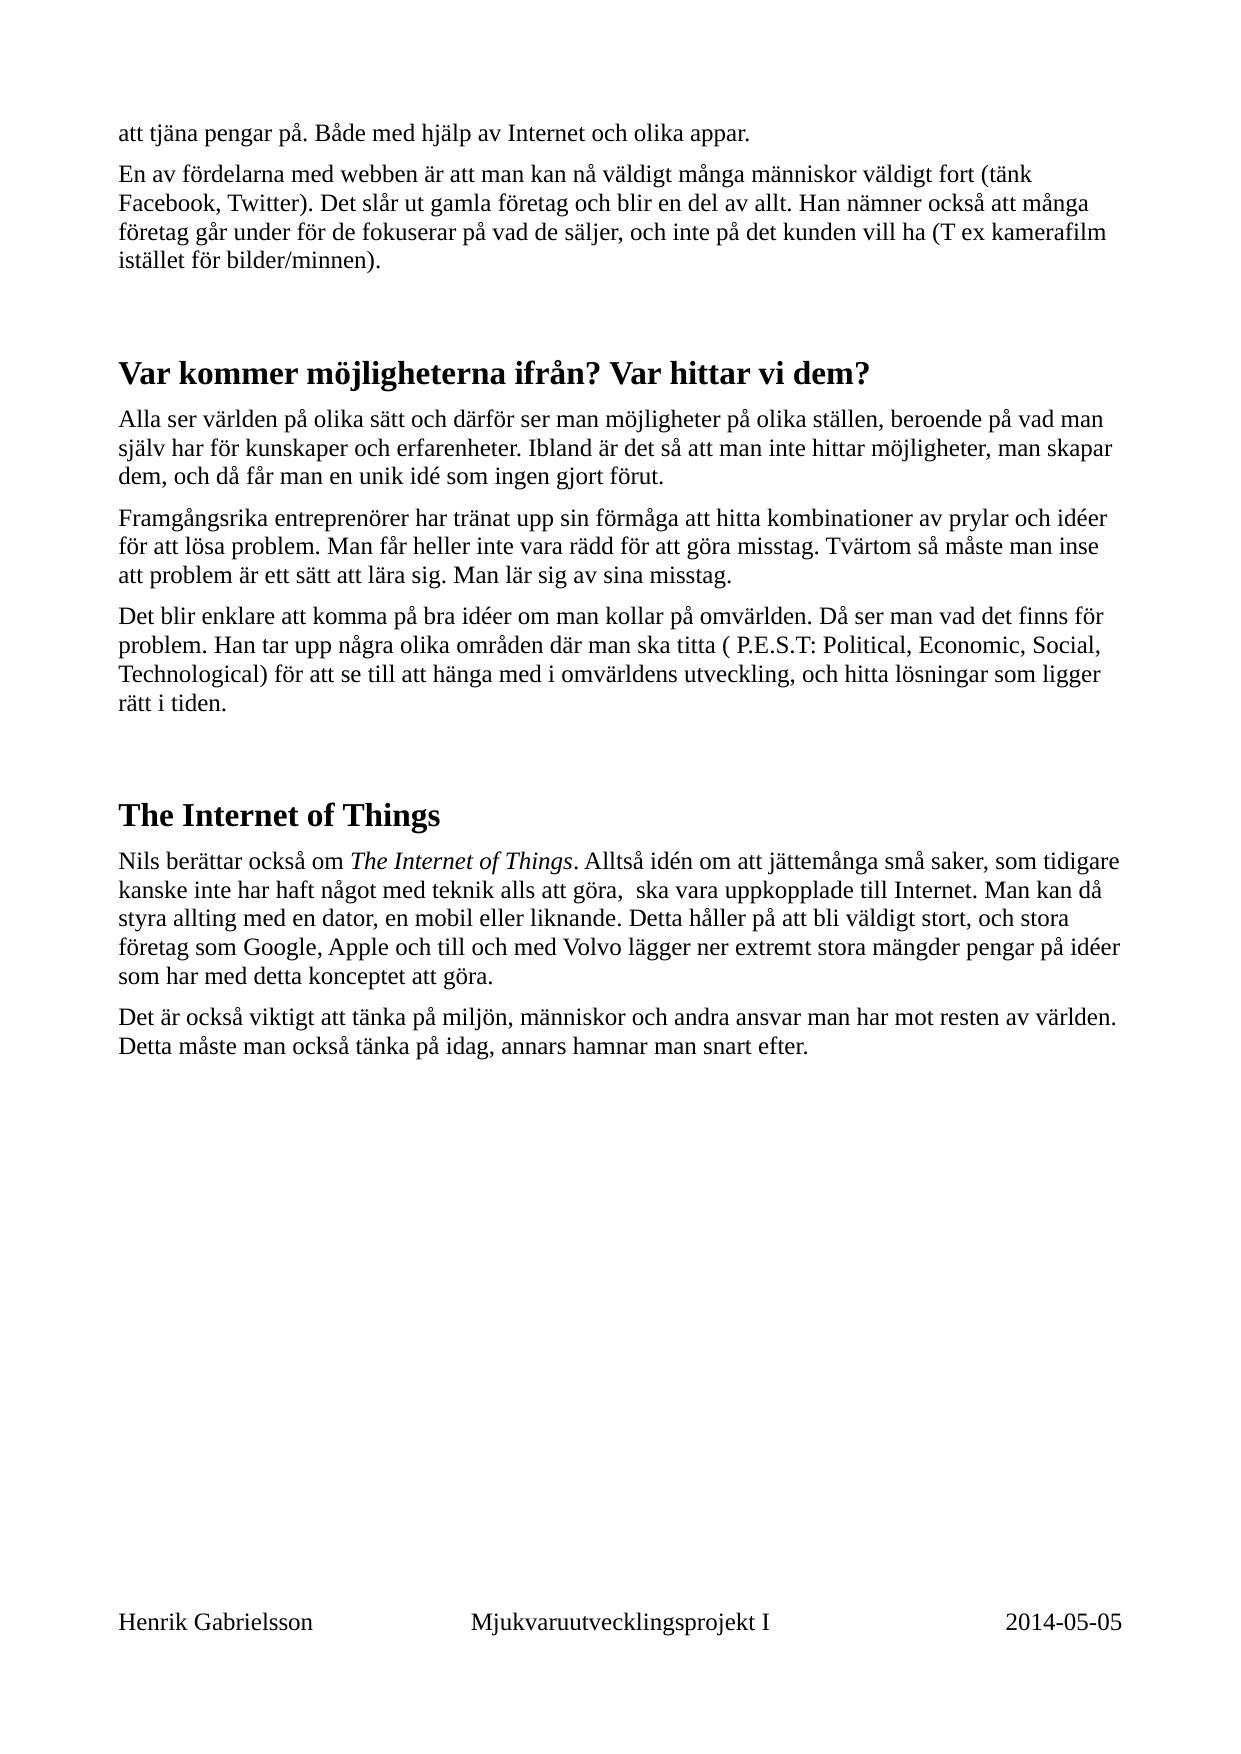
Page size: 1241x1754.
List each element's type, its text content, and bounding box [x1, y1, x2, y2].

text att tjäna pengar på. Både med hjälp av Internet och olika appar. [118, 118, 1122, 147]
text Det är också viktigt att tänka på miljön, människor och andra ansvar man har mot resten av världen. Detta måste man också tänka på idag, annars hamnar man snart efter. [118, 1002, 1122, 1060]
subtitle The Internet of Things [118, 795, 1122, 833]
text Framgångsrika entreprenörer har tränat upp sin förmåga att hitta kombinationer av prylar och idéer för att lösa problem. Man får heller inte vara rädd för att göra misstag. Tvärtom så måste man inse att problem är ett sätt att lära sig. Man lär sig av sina misstag. [118, 503, 1122, 589]
text Nils berättar också om The Internet of Things. Alltså idén om att jättemånga små saker, som tidigare kanske inte har haft något med teknik alls att göra, ska vara uppkopplade till Internet. Man kan då styra allting med en dator, en mobil eller liknande. Detta håller på att bli väldigt stort, och stora företag som Google, Apple och till och med Volvo lägger ner extremt stora mängder pengar på idéer som har med detta konceptet att göra. [118, 846, 1122, 990]
text En av fördelarna med webben är att man kan nå väldigt många människor väldigt fort (tänk Facebook, Twitter). Det slår ut gamla företag och blir en del av allt. Han nämner också att många företag går under för de fokuserar på vad de säljer, och inte på det kunden vill ha (T ex kamerafilm istället för bilder/minnen). [118, 159, 1122, 274]
text Alla ser världen på olika sätt och därför ser man möjligheter på olika ställen, beroende på vad man själv har för kunskaper och erfarenheter. Ibland är det så att man inte hittar möjligheter, man skapar dem, och då får man en unik idé som ingen gjort förut. [118, 404, 1122, 490]
text Det blir enklare att komma på bra idéer om man kollar på omvärlden. Då ser man vad det finns för problem. Han tar upp några olika områden där man ska titta ( P.E.S.T: Political, Economic, Social, Technological) för att se till att hänga med i omvärldens utveckling, och hitta lösningar som ligger rätt i tiden. [118, 601, 1122, 716]
subtitle Var kommer möjligheterna ifrån? Var hittar vi dem? [118, 353, 1122, 391]
